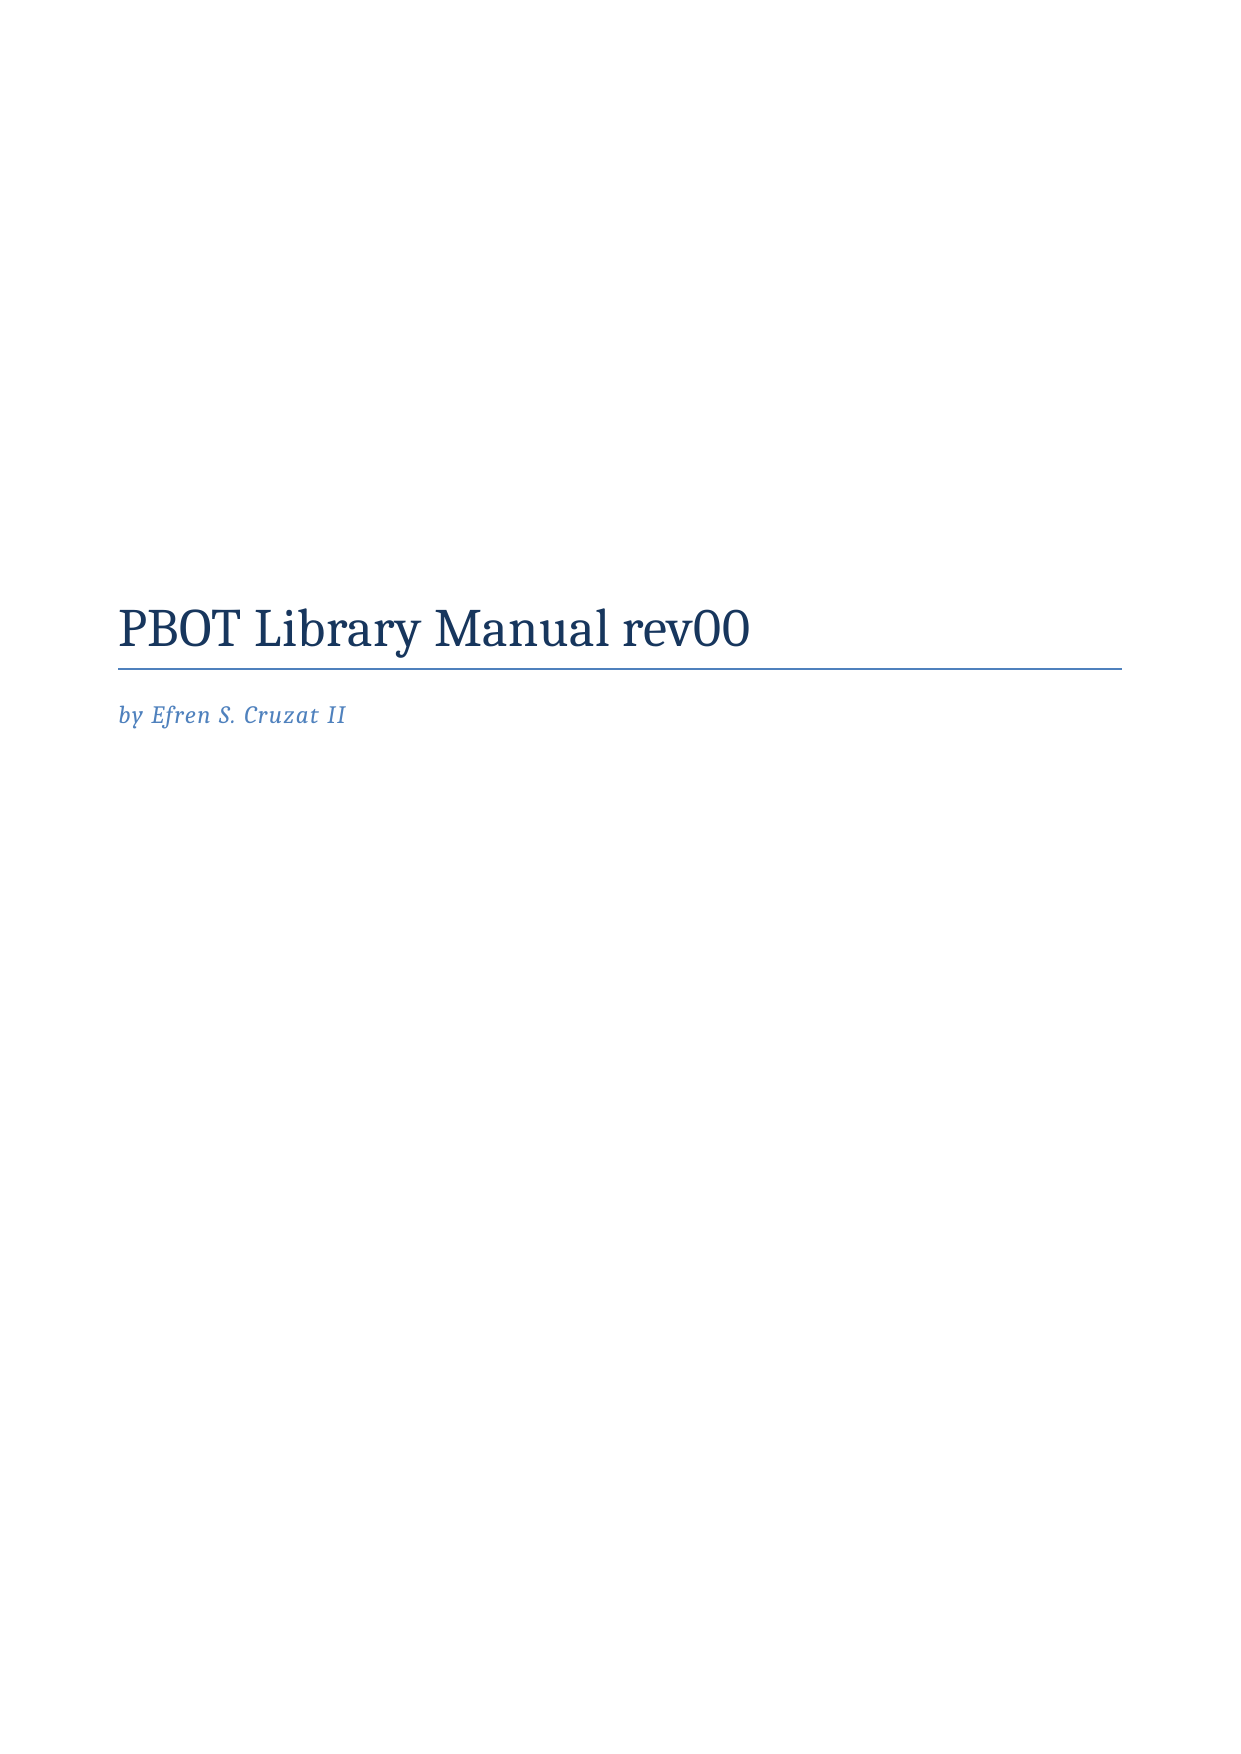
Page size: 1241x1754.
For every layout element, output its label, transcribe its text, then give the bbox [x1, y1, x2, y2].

title PBOT Library Manual rev00 [118, 597, 1122, 668]
subtitle by Efren S. Cruzat II [118, 701, 1122, 730]
